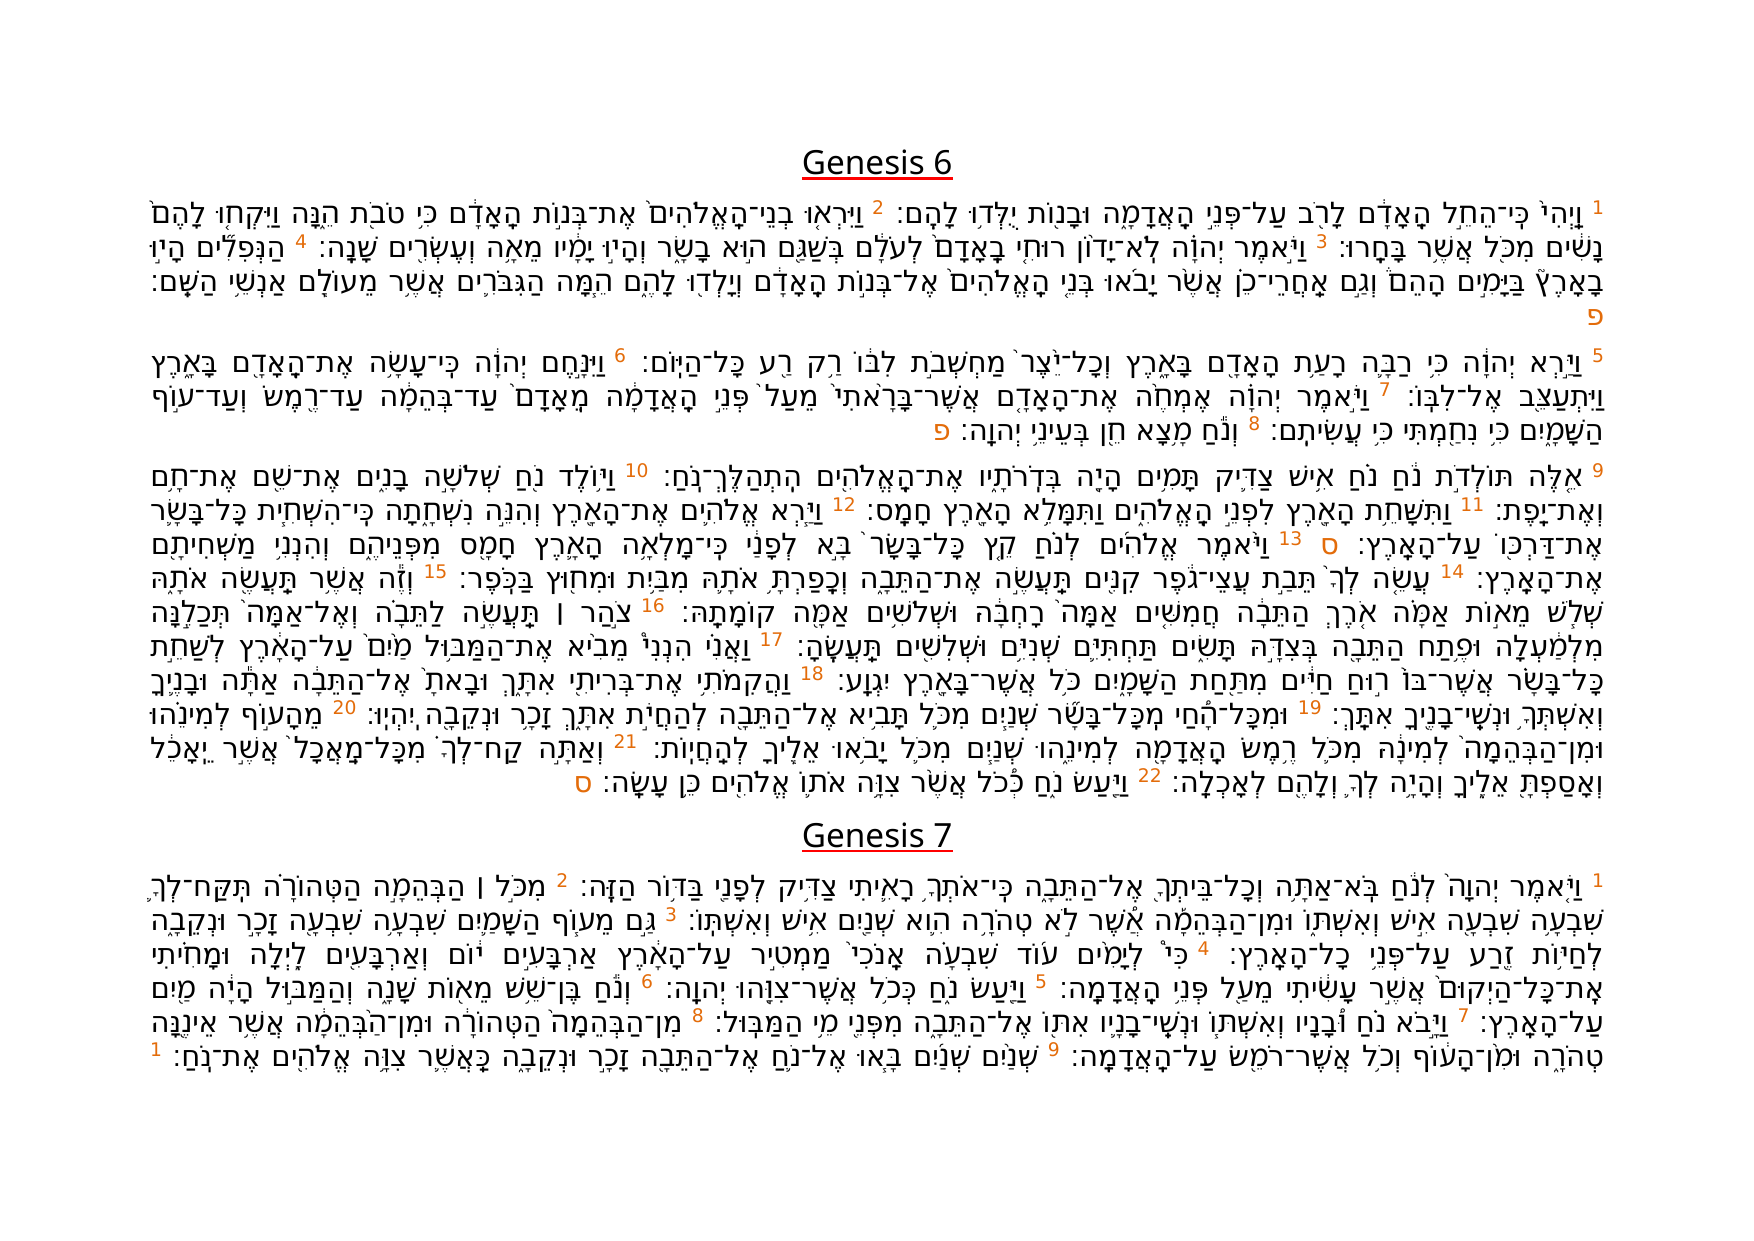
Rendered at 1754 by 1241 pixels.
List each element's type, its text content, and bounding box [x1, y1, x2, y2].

text 1 וַיֹּ֤אמֶר יְהוָה֙ לְנֹ֔חַ בֹּֽא־אַתָּ֥ה וְכָל־בֵּיתְךָ֖ אֶל־הַתֵּבָ֑ה כִּֽי־אֹתְךָ֥ רָאִ֛יתִי צַדִּ֥יק לְפָנַ֖י בַּדּ֥וֹר הַזֶּֽה׃ 2 מִכֹּ֣ל ׀ הַבְּהֵמָ֣ה הַטְּהוֹרָ֗ה תִּֽקַּח־לְךָ֛ שִׁבְעָ֥ה שִׁבְעָ֖ה אִ֣ישׁ וְאִשְׁתּ֑וֹ וּמִן־הַבְּהֵמָ֡ה אֲ֠שֶׁר לֹ֣א טְהֹרָ֥ה הִ֛וא שְׁנַ֖יִם אִ֥ישׁ וְאִשְׁתּֽוֹ׃ ‬‬‬3 גַּ֣ם מֵע֧וֹף הַשָּׁמַ֛יִם שִׁבְעָ֥ה שִׁבְעָ֖ה זָכָ֣ר וּנְקֵבָ֑ה לְחַיּ֥וֹת זֶ֖רַע עַל־פְּנֵ֥י כָל־הָאָֽרֶץ׃ ‬‬‬4 כִּי֩ לְיָמִ֨ים ע֜וֹד שִׁבְעָ֗ה אָֽנֹכִי֙ מַמְטִ֣יר עַל־הָאָ֔רֶץ אַרְבָּעִ֣ים י֔וֹם וְאַרְבָּעִ֖ים לָ֑יְלָה וּמָחִ֗יתִי אֶֽת־כָּל־הַיְקוּם֙ אֲשֶׁ֣ר עָשִׂ֔יתִי מֵעַ֖ל פְּנֵ֥י הֽ͏ָאֲדָמָֽה׃ ‬‬‬5 וַיַּ֖עַשׂ נֹ֑חַ כְּכֹ֥ל אֲשֶׁר־צִוָּ֖הוּ יְהוָֽה׃ ‬‬‬6 וְנֹ֕חַ בֶּן־שֵׁ֥שׁ מֵא֖וֹת שָׁנָ֑ה וְהַמַּבּ֣וּל הָיָ֔ה מַ֖יִם עַל־הָאָֽרֶץ׃ ‬‬‬7 וַיָּ֣בֹא נֹ֗חַ וּ֠בָנָיו וְאִשְׁתּ֧וֹ וּנְשֵֽׁי־בָנָ֛יו אִתּ֖וֹ אֶל־הַתֵּבָ֑ה מִפְּנֵ֖י מֵ֥י הַמַּבּֽוּל׃ ‬‬‬8 מִן־הַבְּהֵמָה֙ הַטְּהוֹרָ֔ה וּמִן־הַ֨בְּהֵמָ֔ה אֲשֶׁ֥ר אֵינֶ֖נָּה טְהֹרָ֑ה וּמִ֨ן־הָע֔וֹף וְכֹ֥ל אֲשֶׁר־רֹמֵ֖שׂ עַל־הָֽאֲדָמָֽה׃ ‬‬‬9 שְׁנַ֨יִם שְׁנַ֜יִם בָּ֧אוּ אֶל־נֹ֛חַ אֶל־הַתֵּבָ֖ה זָכָ֣ר וּנְקֵבָ֑ה כּֽ͏ַאֲשֶׁ֛ר צִוָּ֥ה אֱלֹהִ֖ים אֶת־נֹֽחַ׃ ‬‬‬10 וֽ͏ַיְהִ֖י לְשִׁבְעַ֣ת הַיָּמִ֑ים וּמֵ֣י הַמַּבּ֔וּל הָי֖וּ עַל־הָאָֽרֶץ׃ ‬‬‬11 בִּשְׁנַ֨ת שֵׁשׁ־מֵא֤וֹת שָׁנָה֙ לְחַיֵּי־נֹ֔חַ בַּחֹ֙דֶשׁ֙ הַשֵּׁנִ֔י בְּשִׁבְעָֽה־עָשָׂ֥ר י֖וֹם לַחֹ֑דֶשׁ בַּיּ֣וֹם הַזֶּ֗ה נִבְקְעוּ֙ כָּֽל־מַעְיְנֹת֙ תְּה֣וֹם רַבָּ֔ה וַאֲרֻבֹּ֥ת הַשָּׁמַ֖יִם נִפְתָּֽחוּ׃ ‬‬‬12 וֽ͏ַיְהִ֥י הַגֶּ֖שֶׁם עַל־הָאָ֑רֶץ אַרְבָּעִ֣ים י֔וֹם וְאַרְבָּעִ֖ים לָֽיְלָה׃ ‬‬‬13 בְּעֶ֨צֶם הַיּ֤וֹם הַזֶּה֙ בָּ֣א נֹ֔חַ וְשֵׁם־וְחָ֥ם וָיֶ֖פֶת בְּנֵי־נֹ֑חַ וְאֵ֣שֶׁת נֹ֗חַ וּשְׁלֹ֧שֶׁת נְשֵֽׁי־בָנָ֛יו אִתָּ֖ם אֶל־הַתֵּבָֽה׃ ‬‬‬14 הֵ֜מָּה וְכָל־הֽ͏ַחַיָּ֣ה לְמִינָ֗הּ וְכָל־הַבְּהֵמָה֙ לְמִינָ֔הּ וְכָל־הָרֶ֛מֶשׂ הָרֹמֵ֥שׂ עַל־הָאָ֖רֶץ לְמִינֵ֑הוּ וְכָל־הָע֣וֹף לְמִינֵ֔הוּ כֹּ֖ל צִפּ֥וֹר כָּל־כָּנָֽף׃ ‬‬‬15 וַיָּבֹ֥אוּ אֶל־נֹ֖חַ אֶל־הַתֵּבָ֑ה שְׁנַ֤יִם שְׁנַ֙יִם֙ מִכָּל־הַבָּשָׂ֔ר אֲשֶׁר־בּ֖וֹ ר֥וּחַ חַיִּֽים׃ ‬‬‬16 וְהַבָּאִ֗ים זָכָ֨ר וּנְקֵבָ֤ה מִכָּל־בָּשָׂר֙ בָּ֔אוּ כּֽ͏ַאֲשֶׁ֛ר צִוָּ֥ה אֹת֖וֹ אֱלֹהִ֑ים וַיִּסְגֹּ֥ר יְהוָ֖ה בּֽ͏ַעֲדֽוֹ׃ ‬‬‬17 וֽ͏ַיְהִ֧י הַמַּבּ֛וּל אַרְבָּעִ֥ים י֖וֹם עַל־הָאָ֑רֶץ וַיִּרְבּ֣וּ הַמַּ֗יִם וַיִּשְׂאוּ֙ אֶת־הַתֵּבָ֔ה וַתָּ֖רָם מֵעַ֥ל הָאָֽרֶץ׃ ‬‬‬18 וַיִּגְבְּר֥וּ הַמַּ֛יִם וַיִּרְבּ֥וּ מְאֹ֖ד עַל־הָאָ֑רֶץ וַתֵּ֥לֶךְ הַתֵּבָ֖ה עַל־פְּנֵ֥י הַמָּֽיִם׃ ‬‬‬19 וְהַמַּ֗יִם גָּֽבְר֛וּ מְאֹ֥ד מְאֹ֖ד עַל־הָאָ֑רֶץ וַיְכֻסּ֗וּ כָּל־הֽ͏ֶהָרִים֙ הַגְּבֹהִ֔ים אֲשֶׁר־תַּ֖חַת כָּל־הַשָּׁמָֽיִם׃ ‬‬‬‬20 חֲמֵ֨שׁ עֶשְׂרֵ֤ה אַמָּה֙ מִלְמַ֔עְלָה גָּבְר֖וּ הַמָּ֑יִם וַיְכֻסּ֖וּ הֶהָרִֽים׃ ‬‬‬21 וַיִּגְוַ֞ע כָּל־בָּשָׂ֣ר ׀ הָרֹמֵ֣שׂ עַל־הָאָ֗רֶץ בָּע֤וֹף וּבַבְּהֵמָה֙ וּבַ֣חַיָּ֔ה וּבְכָל־הַשֶּׁ֖רֶץ הַשֹּׁרֵ֣ץ עַל־הָאָ֑רֶץ וְכֹ֖ל הָאָדָֽם׃ ‬‬‬22 כֹּ֡ל אֲשֶׁר֩ נִשְׁמַת־ר֨וּחַ חַיִּ֜ים בְּאַפָּ֗יו מִכֹּ֛ל אֲשֶׁ֥ר בֶּחָֽרָבָ֖ה מֵֽתוּ׃ ‬‬‬23 וַיִּ֜מַח אֶֽת־כָּל־הַיְק֣וּם ׀ אֲשֶׁ֣ר ׀ עַל־פְּנֵ֣י הֽ͏ָאֲדָמָ֗ה מֵאָדָ֤ם עַד־בְּהֵמָה֙ עַד־רֶ֙מֶשׂ֙ וְעַד־ע֣וֹף הַשָּׁמַ֔יִם וַיִּמָּח֖וּ מִן־הָאָ֑רֶץ וַיִשָּׁ֧אֶר אַךְ־נֹ֛חַ וֽ͏ַאֲשֶׁ֥ר אִתּ֖וֹ בַּתֵּבָֽה׃ ‬‬‬24 וַיִּגְבְּר֥וּ הַמַּ֖יִם עַל־הָאָ֑רֶץ חֲמִשִּׁ֥ים וּמְאַ֖ת יֽוֹם׃ ‬‬‬‬‬‬‬‬‬‬‬‬‬‬‬‬‬‬‬‬‬‬‬‬‬‬ [150, 869, 1604, 1073]
text Genesis 6 [150, 139, 1604, 184]
text 9 אֵ֚לֶּה תּוֹלְדֹ֣ת נֹ֔חַ נֹ֗חַ אִ֥ישׁ צַדִּ֛יק תָּמִ֥ים הָיָ֖ה בְּדֹֽרֹתָ֑יו אֶת־הֽ͏ָאֱלֹהִ֖ים הִֽתְהַלֶּךְ־נֹֽחַ׃ ‬‬‬10 וַיּ֥וֹלֶד נֹ֖חַ שְׁלֹשָׁ֣ה בָנִ֑ים אֶת־שֵׁ֖ם אֶת־חָ֥ם וְאֶת־יָֽפֶת׃ ‬‬‬11 וַתִּשָּׁחֵ֥ת הָאָ֖רֶץ לִפְנֵ֣י הֽ͏ָאֱלֹהִ֑ים וַתִּמָּלֵ֥א הָאָ֖רֶץ חָמָֽס׃ ‬‬‬12 וַיַּ֧רְא אֱלֹהִ֛ים אֶת־הָאָ֖רֶץ וְהִנֵּ֣ה נִשְׁחָ֑תָה כִּֽי־הִשְׁחִ֧ית כָּל־בָּשָׂ֛ר אֶת־דַּרְכּ֖וֹ עַל־הָאָֽרֶץ׃ ס ‬‬‬13 וַיֹּ֨אמֶר אֱלֹהִ֜ים לְנֹ֗חַ קֵ֤ץ כָּל־בָּשָׂר֙ בָּ֣א לְפָנַ֔י כִּֽי־מָלְאָ֥ה הָאָ֛רֶץ חָמָ֖ס מִפְּנֵיהֶ֑ם וְהִנְנִ֥י מַשְׁחִיתָ֖ם אֶת־הָאָֽרֶץ׃ ‬‬‬14 עֲשֵׂ֤ה לְךָ֙ תֵּבַ֣ת עֲצֵי־גֹ֔פֶר קִנִּ֖ים תּֽ͏ַעֲשֶׂ֣ה אֶת־הַתֵּבָ֑ה וְכָֽפַרְתָּ֥ אֹתָ֛הּ מִבַּ֥יִת וּמִח֖וּץ בַּכֹּֽפֶר׃ ‬‬‬15 וְזֶ֕ה אֲשֶׁ֥ר תַּֽעֲשֶׂ֖ה אֹתָ֑הּ שְׁלֹ֧שׁ מֵא֣וֹת אַמָּ֗ה אֹ֚רֶךְ הַתֵּבָ֔ה חֲמִשִּׁ֤ים אַמָּה֙ רָחְבָּ֔הּ וּשְׁלֹשִׁ֥ים אַמָּ֖ה קוֹמָתָֽהּ׃ ‬‬‬16 צֹ֣הַר ׀ תּֽ͏ַעֲשֶׂ֣ה לַתֵּבָ֗ה וְאֶל־אַמָּה֙ תְּכַלֶ֣נָּה מִלְמַ֔עְלָה וּפֶ֥תַח הַתֵּבָ֖ה בְּצִדָּ֣הּ תָּשִׂ֑ים תַּחְתִּיִּ֛ם שְׁנִיִּ֥ם וּשְׁלִשִׁ֖ים תּֽ͏ַעֲשֶֽׂהָ׃ ‬‬‬17 וַאֲנִ֗י הִנְנִי֩ מֵבִ֨יא אֶת־הַמַּבּ֥וּל מַ֙יִם֙ עַל־הָאָ֔רֶץ לְשַׁחֵ֣ת כָּל־בָּשָׂ֗ר אֲשֶׁר־בּוֹ֙ ר֣וּחַ חַיִּ֔ים מִתַּ֖חַת הַשָּׁמָ֑יִם כֹּ֥ל אֲשֶׁר־בָּאָ֖רֶץ יִגְוָֽע׃ ‬‬‬18 וַהֲקִמֹתִ֥י אֶת־בְּרִיתִ֖י אִתָּ֑ךְ וּבָאתָ֙ אֶל־הַתֵּבָ֔ה אַתָּ֕ה וּבָנֶ֛יךָ וְאִשְׁתְּךָ֥ וּנְשֵֽׁי־בָנֶ֖יךָ אִתָּֽךְ׃ ‬‬‬19 וּמִכָּל־הָ֠חַי מִֽכָּל־בָּשָׂ֞ר שְׁנַ֧יִם מִכֹּ֛ל תָּבִ֥יא אֶל־הַתֵּבָ֖ה לְהַחֲיֹ֣ת אִתָּ֑ךְ זָכָ֥ר וּנְקֵבָ֖ה יִֽהְיֽוּ׃ ‬‬‬20 מֵהָע֣וֹף לְמִינֵ֗הוּ וּמִן־הַבְּהֵמָה֙ לְמִינָ֔הּ מִכֹּ֛ל רֶ֥מֶשׂ הֽ͏ָאֲדָמָ֖ה לְמִינֵ֑הוּ שְׁנַ֧יִם מִכֹּ֛ל יָבֹ֥אוּ אֵלֶ֖יךָ לְהֽ͏ַחֲיֽוֹת׃ ‬‬‬21 וְאַתָּ֣ה קַח־לְךָ֗ מִכָּל־מֽ͏ַאֲכָל֙ אֲשֶׁ֣ר יֽ͏ֵאָכֵ֔ל וְאָסַפְתָּ֖ אֵלֶ֑יךָ וְהָיָ֥ה לְךָ֛ וְלָהֶ֖ם לְאָכְלָֽה׃ ‬‬‬22 וַיַּ֖עַשׂ נֹ֑חַ כְּ֠כֹל אֲשֶׁ֨ר צִוָּ֥ה אֹת֛וֹ אֱלֹהִ֖ים כֵּ֥ן עָשָֽׂה׃ ס ‬‬‬‬‬‬‬‬‬‬‬‬‬‬‬‬‬ [150, 459, 1604, 799]
text Genesis 7 [150, 812, 1604, 857]
text 1 וַֽיְהִי֙ כִּֽי־הֵחֵ֣ל הֽ͏ָאָדָ֔ם לָרֹ֖ב עַל־פְּנֵ֣י הֽ͏ָאֲדָמָ֑ה וּבָנ֖וֹת יֻלְּד֥וּ לָהֶֽם׃ 2 וַיִּרְא֤וּ בְנֵי־הָֽאֱלֹהִים֙ אֶת־בְּנ֣וֹת הָֽאָדָ֔ם כִּ֥י טֹבֹ֖ת הֵ֑נָּה וַיִּקְח֤וּ לָהֶם֙ נָשִׁ֔ים מִכֹּ֖ל אֲשֶׁ֥ר בָּחָֽרוּ׃ ‬‬‬3 וַיֹּ֣אמֶר יְהוָ֗ה לֹֽא־יָד֨וֹן רוּחִ֤י בָֽאָדָם֙ לְעֹלָ֔ם בְּשַׁגַּ֖ם ה֣וּא בָשָׂ֑ר וְהָי֣וּ יָמָ֔יו מֵאָ֥ה וְעֶשְׂרִ֖ים שָׁנָֽה׃ ‬‬‬4 הַנְּפִלִ֞ים הָי֣וּ בָאָרֶץ֮ בַּיָּמִ֣ים הָהֵם֒ וְגַ֣ם אַֽחֲרֵי־כֵ֗ן אֲשֶׁ֨ר יָבֹ֜אוּ בְּנֵ֤י הָֽאֱלֹהִים֙ אֶל־בְּנ֣וֹת הֽ͏ָאָדָ֔ם וְיָלְד֖וּ לָהֶ֑ם הֵ֧מָּה הַגִּבֹּרִ֛ים אֲשֶׁ֥ר מֵעוֹלָ֖ם אַנְשֵׁ֥י הַשֵּֽׁם׃ פ ‬‬‬‬‬‬ [150, 197, 1604, 333]
text 5 וַיַּ֣רְא יְהוָ֔ה כִּ֥י רַבָּ֛ה רָעַ֥ת הָאָדָ֖ם בָּאָ֑רֶץ וְכָל־יֵ֙צֶר֙ מַחְשְׁבֹ֣ת לִבּ֔וֹ רַ֥ק רַ֖ע כָּל־הַיּֽוֹם׃ ‬‬‬6 וַיִּנָּ֣חֶם יְהוָ֔ה כִּֽי־עָשָׂ֥ה אֶת־הֽ͏ָאָדָ֖ם בָּאָ֑רֶץ וַיִּתְעַצֵּ֖ב אֶל־לִבּֽוֹ׃ ‬‬‬7 וַיֹּ֣אמֶר יְהוָ֗ה אֶמְחֶ֨ה אֶת־הָאָדָ֤ם אֲשֶׁר־בָּרָ֙אתִי֙ מֵעַל֙ פְּנֵ֣י הֽ͏ָאֲדָמָ֔ה מֽ͏ֵאָדָם֙ עַד־בְּהֵמָ֔ה עַד־רֶ֖מֶשׂ וְעַד־ע֣וֹף הַשָּׁמָ֑יִם כִּ֥י נִחַ֖מְתִּי כִּ֥י עֲשִׂיתִֽם׃ ‬‬‬8 וְנֹ֕חַ מָ֥צָא חֵ֖ן בְּעֵינֵ֥י יְהוָֽה׃ פ ‬‬‬‬‬‬‬ [150, 345, 1604, 447]
